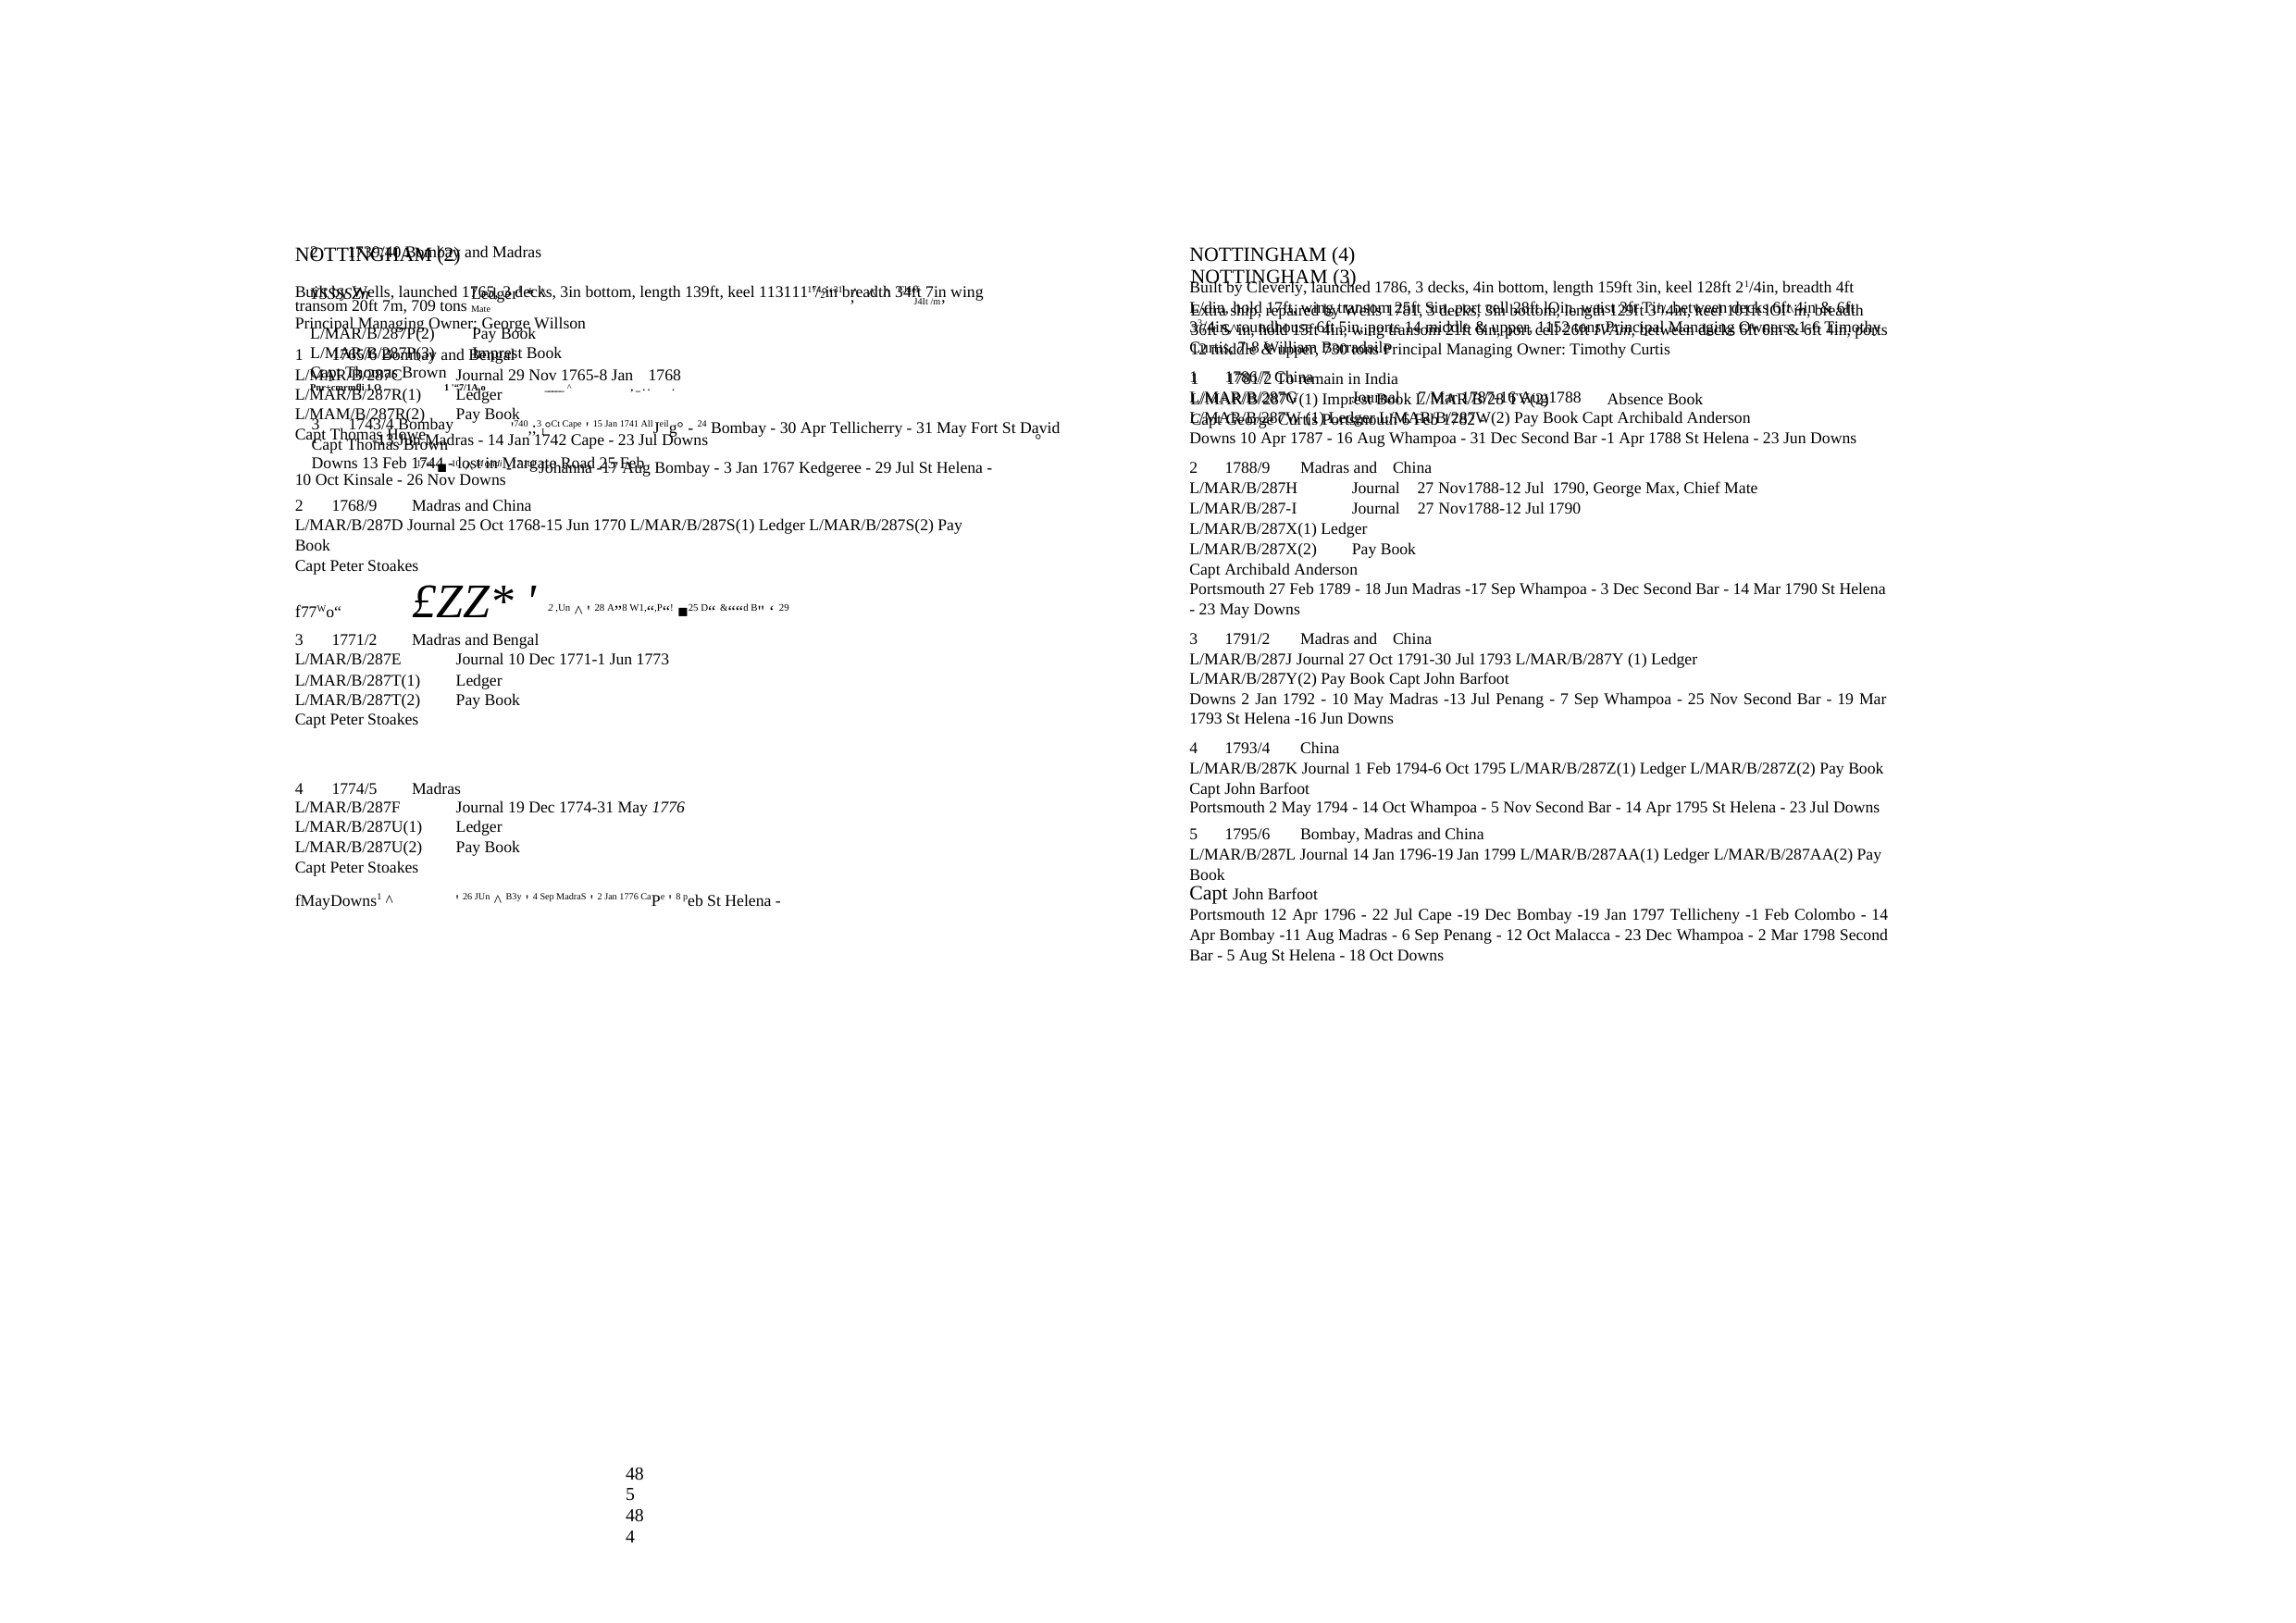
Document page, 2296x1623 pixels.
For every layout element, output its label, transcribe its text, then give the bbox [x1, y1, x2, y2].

text fMayDowns1 ^ ' 26 JUn ^ B3y ' 4 Sep MadraS ' 2 Jan 1776 CaPe ' 8 peb St Helena - [294, 892, 994, 911]
text Portsmouth 12 Apr 1796 - 22 Jul Cape -19 Dec Bombay -19 Jan 1797 Tellicheny -1 Feb Colombo - 14 Apr Bombay -11 Aug Madras - 6 Sep Penang - 12 Oct Malacca - 23 Dec Whampoa - 2 Mar 1798 Second Bar - 5 Aug St Helena - 18 Oct Downs [1189, 904, 1889, 965]
text L/MAR/B/287P(2) Pay Book [310, 332, 919, 342]
list 1771/2 Madras and Bengal [294, 628, 994, 649]
list 1774/5 Madras [294, 780, 994, 799]
text L/MAR/B/287T(1) Ledger [294, 669, 994, 689]
text L/MAR/B/287D Journal 25 Oct 1768-15 Jun 1770 L/MAR/B/287S(1) Ledger L/MAR/B/287S(2) Pay Book [294, 514, 994, 555]
text Portsmouth 27 Feb 1789 - 18 Jun Madras -17 Sep Whampoa - 3 Dec Second Bar - 14 Mar 1790 St Helena - 23 May Downs [1189, 579, 1889, 619]
text L/MAM/B/287R(2) Pay Book [294, 404, 994, 424]
text L/MAR/B/287X(1) Ledger [1189, 518, 1889, 539]
text L/MAR/B/287W (1) Ledger L/MAR/B/287W(2) Pay Book Capt Archibald Anderson [1189, 406, 1889, 427]
list 1786/7 China [1189, 366, 1889, 387]
text Downs 2 Jan 1792 - 10 May Madras -13 Jul Penang - 7 Sep Whampoa - 25 Nov Second Bar - 19 Mar 1793 St Helena -16 Jun Downs [1189, 688, 1889, 728]
list 1791/2 Madras and China [1189, 628, 1889, 649]
list 1788/9 Madras and China [1189, 457, 1889, 477]
text L/MAR/B/287R(1) Ledger [294, 384, 994, 404]
text Capt Peter Stoakes [294, 555, 994, 576]
text L/MAR/B/287L Journal 14 Jan 1796-19 Jan 1799 L/MAR/B/287AA(1) Ledger L/MAR/B/287AA(2) Pay Book [1189, 844, 1889, 885]
text f77Wo“ £ZZ* ' 2 ,Un ^ ' 28 A”8 W1,“,P“! ■25 D“ &““d B" ‘ 29 [294, 576, 994, 628]
text Downs 10 Apr 1787 - 16 Aug Whampoa - 31 Dec Second Bar -1 Apr 1788 St Helena - 23 Jun Downs [1189, 427, 1889, 447]
text Capt Peter Stoakes [294, 710, 994, 728]
text '740,;3I°Ct Cape ' 15 Jan 1741 AllJeilg° - 24 Bombay - 30 Apr Tellicherry - 31 May Fort St David -13 Jun Madras - 14 Jan 1742 Cape - 23 Jul Downs ° [660, 424, 1065, 448]
text L/MAR/B/287X(2) Pay Book [1189, 539, 1889, 559]
text Capt Peter Stoakes [294, 857, 994, 877]
text Capt Thomas Howe [294, 424, 994, 444]
text Capt John Barfoot [1189, 885, 1889, 904]
text Capt Archibald Anderson [1189, 559, 1889, 579]
text Capt Thomas Brown [332, 444, 660, 453]
text L/MAR/B/287T(2) Pay Book [294, 689, 994, 710]
text Downs 13 Feb 1744 - lost in Margate Road 25 Feb [311, 453, 660, 464]
text 17“ ■ 10 ^ M°hdi -17 Jul Johanna -17 Aug Bombay - 3 Jan 1767 Kedgeree - 29 Jul St Helena - 10 Oct Kinsale - 26 Nov Downs [294, 464, 994, 488]
list 1793/4 China [1189, 737, 1889, 758]
text Principal Managing Owner; George Willson [294, 315, 994, 332]
text L/MAR/B/287Y(2) Pay Book Capt John Barfoot [1189, 669, 1889, 688]
text L/MAR/B/287U(2) Pay Book [294, 836, 994, 857]
text L/MAR/B/287K Journal 1 Feb 1794-6 Oct 1795 L/MAR/B/287Z(1) Ledger L/MAR/B/287Z(2) Pay Book Capt John Barfoot [1189, 758, 1889, 799]
text L/MAR/B/287C Journal 29 Nov 1765-8 Jan 1768 [294, 365, 994, 384]
text NOTTINGHAM (4) [1189, 243, 1889, 266]
text NOTTINGHAM (3) [1190, 266, 1888, 278]
text L/MAR/B/287H Journal 27 Nov 1788-12 Jul 1790, George Max, Chief Mate [1189, 477, 1889, 498]
text Built by Wells, launched 1765, 3 decks, 3in bottom, length 139ft, keel 113111 '/2in breadth 34ft 7in wing transom 20ft 7m, 709 tons ’ J4It /m’ [294, 286, 994, 315]
text L/MAR/B/287E Journal 10 Dec 1771-1 Jun 1773 [294, 649, 994, 669]
text L/MAR/B/287J Journal 27 Oct 1791-30 Jul 1793 L/MAR/B/287Y (1) Ledger [1189, 649, 1889, 669]
text L/MAR/B/287U(1) Ledger [294, 816, 994, 836]
list 1768/9 Madras and China [294, 495, 994, 514]
text Built by Cleverly, launched 1786, 3 decks, 4in bottom, length 159ft 3in, keel 128ft 21/4in, breadth 4ft L/din, hold 17ft, wing transom 25ft Sin, port cell 28ft lOin, waist 3ft Tin, between decks 6ft 4in & 6ft 33/4in, roundhouse 6ft 5in, ports 14 middle & upper, 1152 tons Principal Managing Owners: 1-6 Timothy Curtis, 7-8 William Borradaile [1189, 278, 1889, 357]
text Portsmouth 2 May 1794 - 14 Oct Whampoa - 5 Nov Second Bar - 14 Apr 1795 St Helena - 23 Jul Downs [1189, 799, 1889, 816]
text L/MAR/B/287-I Journal 27 Nov 1788-12 Jul 1790 [1189, 498, 1889, 518]
text NOTTINGHAM (2) [294, 243, 994, 266]
text L/MAR/B/287G Journal 7 Mar 1787-16 Aug 1788 [1189, 387, 1889, 406]
list 1795/6 Bombay, Madras and China [1189, 824, 1889, 844]
list 1765/6 Bombay and Bengal [294, 344, 994, 365]
text L/MAR/B/287F Journal 19 Dec 1774-31 May 1776 [294, 799, 994, 816]
